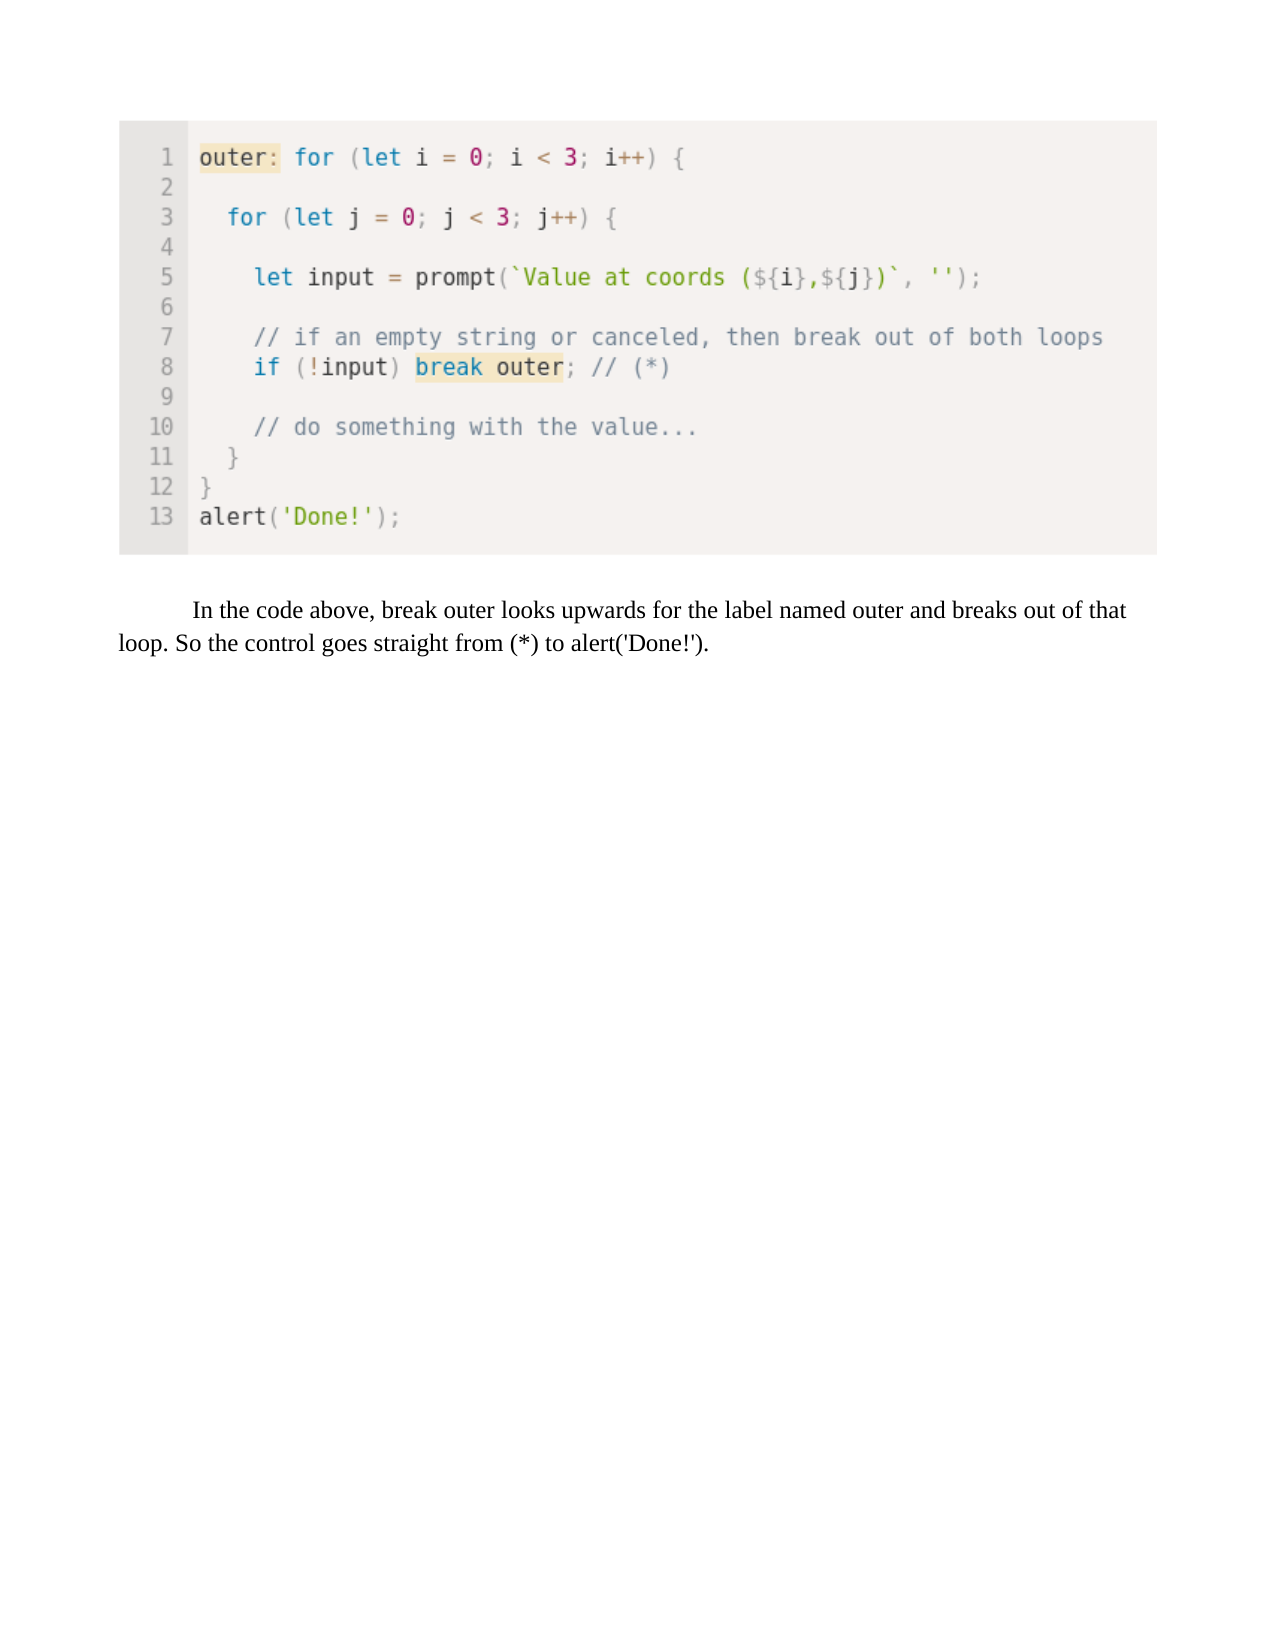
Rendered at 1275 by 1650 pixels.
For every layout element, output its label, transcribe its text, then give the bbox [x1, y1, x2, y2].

text In the code above, break outer looks upwards for the label named outer and breaks out of that loop. So the control goes straight from (*) to alert('Done!'). [118, 595, 1157, 657]
picture [118, 118, 1157, 558]
